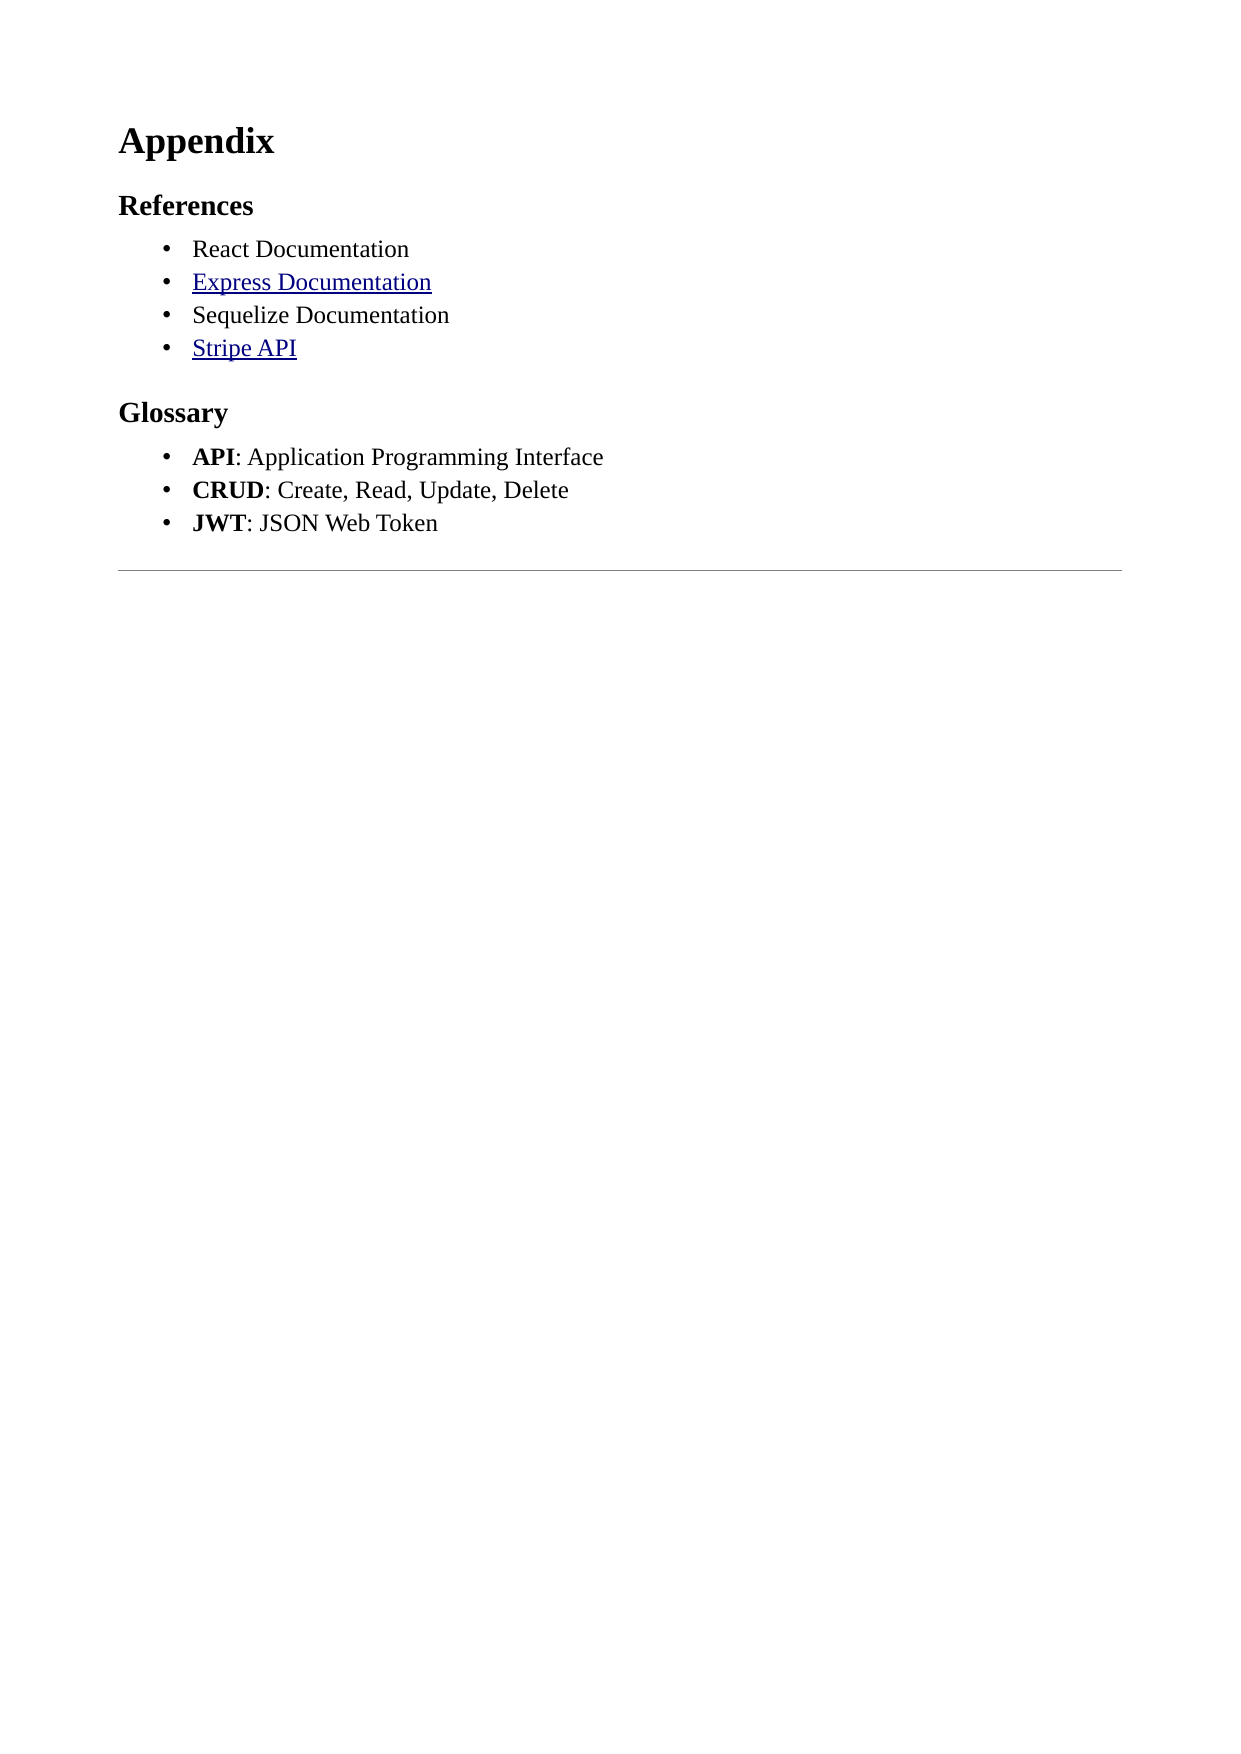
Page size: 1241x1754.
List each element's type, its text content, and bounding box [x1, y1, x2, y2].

subtitle Appendix [118, 118, 1122, 161]
list Express Documentation [162, 267, 1122, 296]
list JWT: JSON Web Token [162, 508, 1122, 536]
subtitle References [118, 188, 1122, 222]
list React Documentation [162, 234, 1122, 263]
subtitle Glossary [118, 396, 1122, 429]
list Stripe API [162, 333, 1122, 362]
list CRUD: Create, Read, Update, Delete [162, 475, 1122, 503]
list API: Application Programming Interface [162, 442, 1122, 470]
list Sequelize Documentation [162, 300, 1122, 329]
